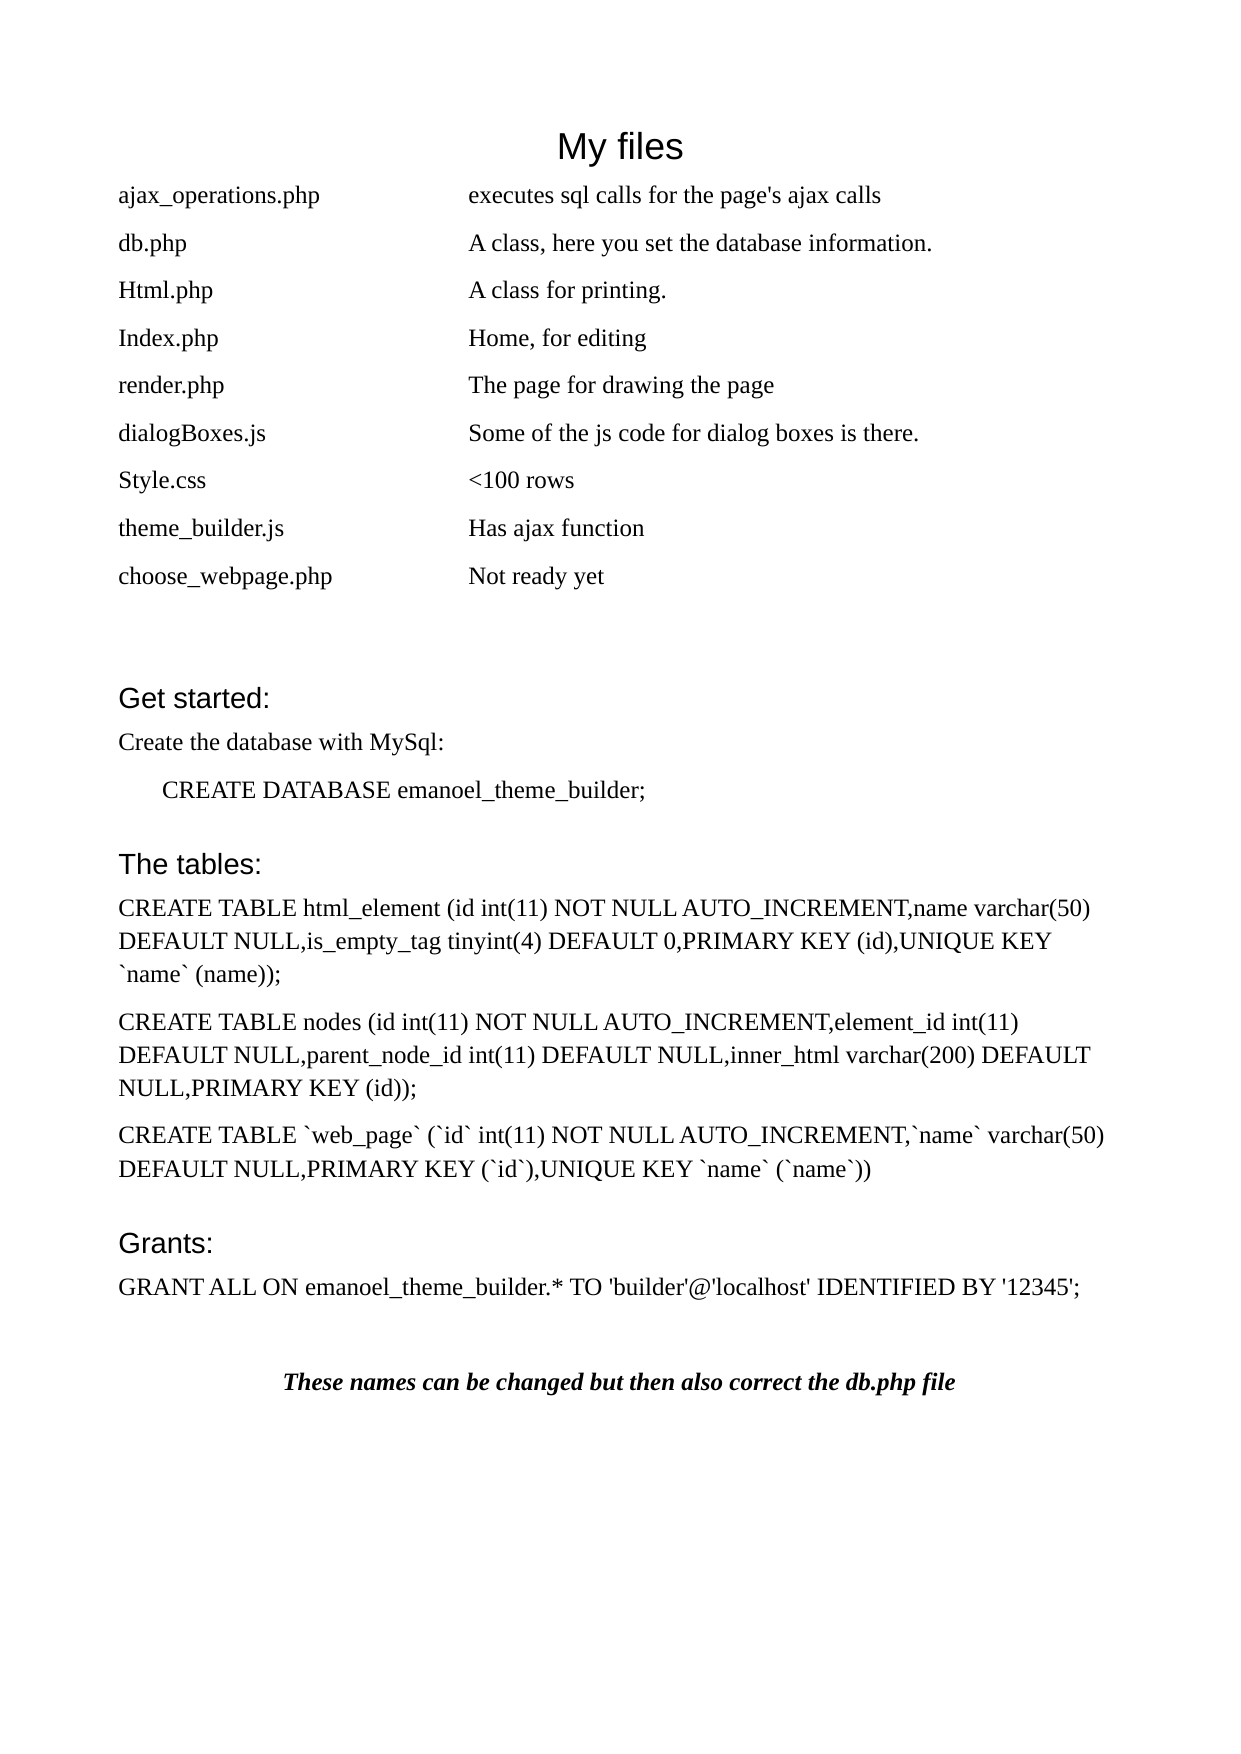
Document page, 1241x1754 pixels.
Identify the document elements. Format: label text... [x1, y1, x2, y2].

text render.php The page for drawing the page [118, 370, 1122, 399]
text dialogBoxes.js Some of the js code for dialog boxes is there. [118, 418, 1122, 447]
text CREATE TABLE nodes (id int(11) NOT NULL AUTO_INCREMENT,element_id int(11) DEFAULT NULL,parent_node_id int(11) DEFAULT NULL,inner_html varchar(200) DEFAULT NULL,PRIMARY KEY (id)); [118, 1007, 1122, 1102]
text theme_builder.js Has ajax function [118, 513, 1122, 542]
subtitle Get started: [118, 681, 1122, 714]
text CREATE TABLE `web_page` (`id` int(11) NOT NULL AUTO_INCREMENT,`name` varchar(50) DEFAULT NULL,PRIMARY KEY (`id`),UNIQUE KEY `name` (`name`)) [118, 1121, 1122, 1182]
subtitle My files [118, 124, 1122, 167]
text Index.php Home, for editing [118, 323, 1122, 352]
text CREATE DATABASE emanoel_theme_builder; [118, 775, 1122, 803]
text Create the database with MySql: [118, 727, 1122, 756]
text Style.css <100 rows [118, 466, 1122, 494]
text choose_webpage.php Not ready yet [118, 561, 1122, 589]
subtitle The tables: [118, 847, 1122, 881]
text GRANT ALL ON emanoel_theme_builder.* TO 'builder'@'localhost' IDENTIFIED BY '12345'; [118, 1272, 1122, 1301]
text db.php A class, here you set the database information. [118, 228, 1122, 256]
text These names can be changed but then also correct the db.php file [118, 1367, 1122, 1396]
text ajax_operations.php executes sql calls for the page's ajax calls [118, 180, 1122, 209]
text CREATE TABLE html_element (id int(11) NOT NULL AUTO_INCREMENT,name varchar(50) DEFAULT NULL,is_empty_tag tinyint(4) DEFAULT 0,PRIMARY KEY (id),UNIQUE KEY `name` (name)); [118, 893, 1122, 988]
subtitle Grants: [118, 1226, 1122, 1260]
text Html.php A class for printing. [118, 275, 1122, 304]
